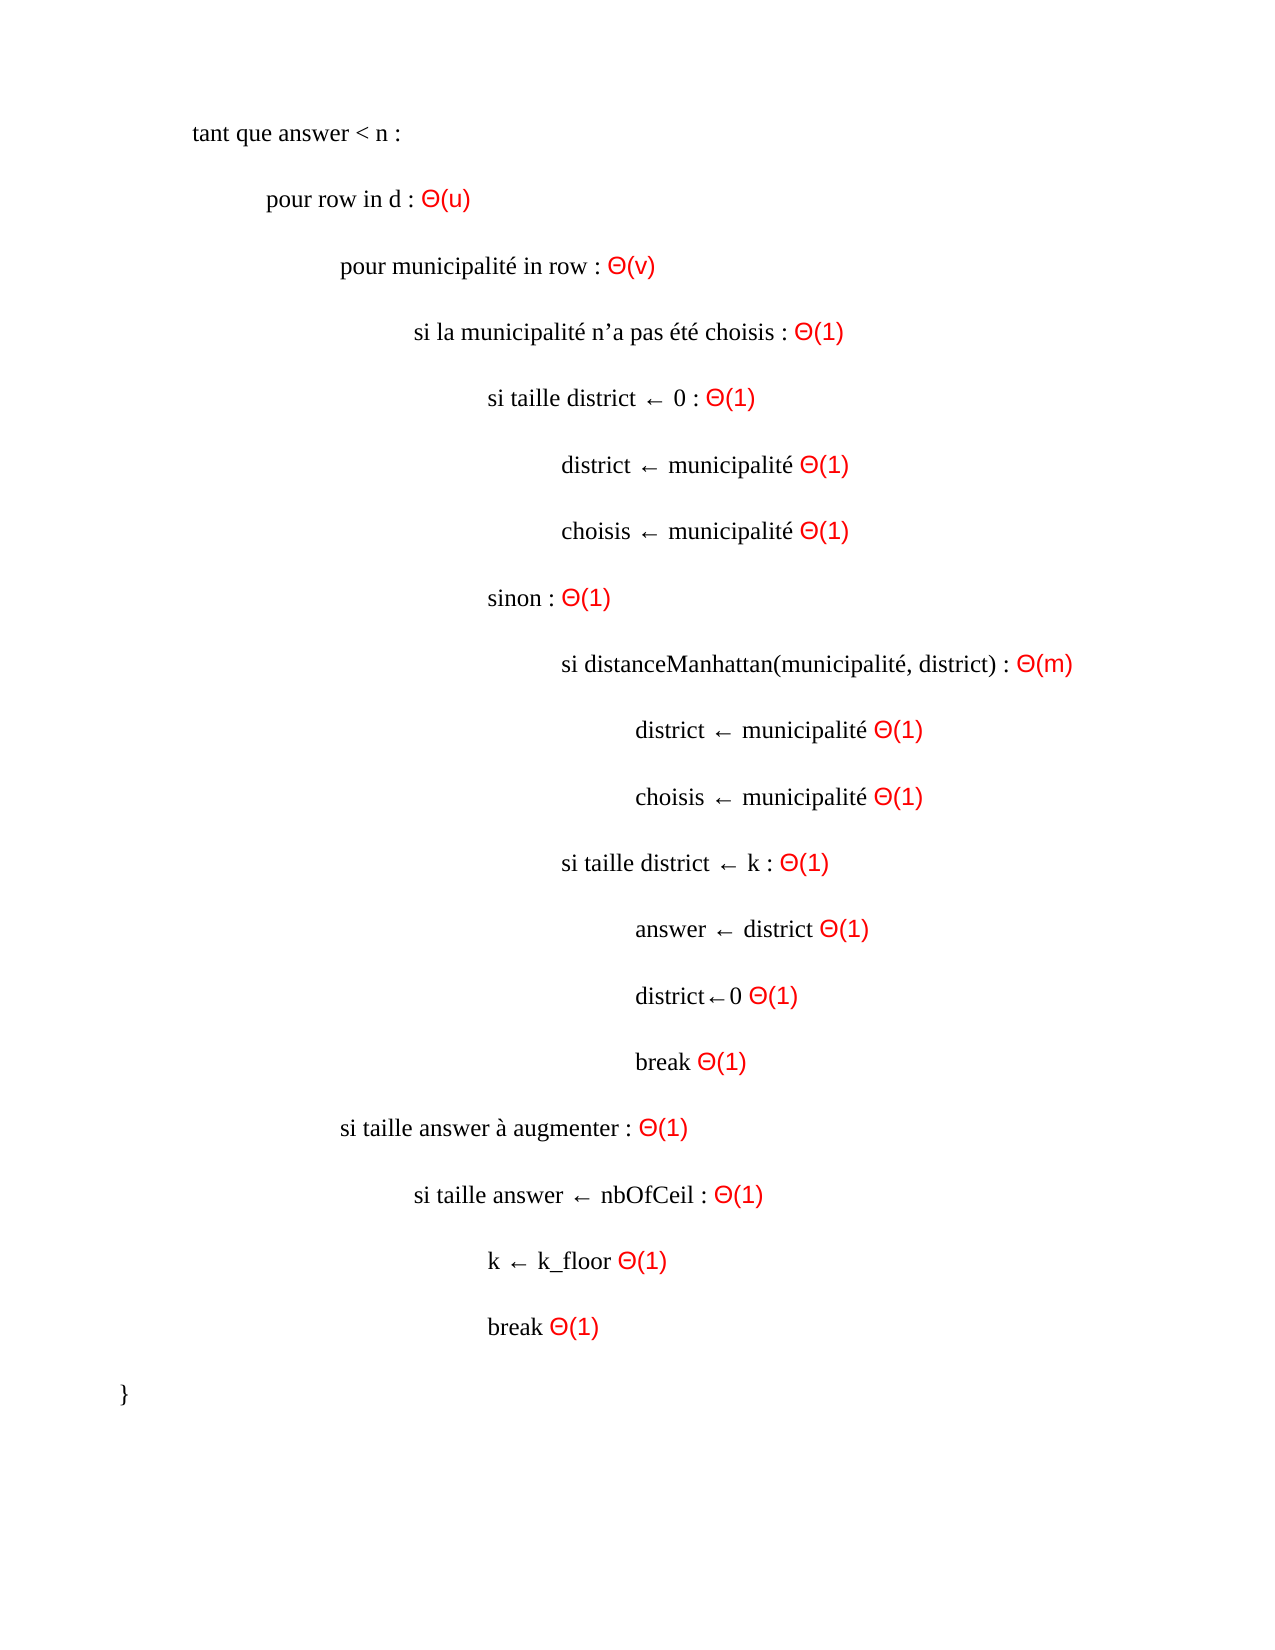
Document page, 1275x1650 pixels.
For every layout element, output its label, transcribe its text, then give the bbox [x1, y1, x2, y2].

text answer ← district Θ(1) [118, 914, 1157, 943]
text district ← municipalité Θ(1) [118, 715, 1157, 744]
text pour row in d : Θ(u) [118, 184, 1157, 213]
text si taille district ← 0 : Θ(1) [118, 383, 1157, 412]
text district ← municipalité Θ(1) [118, 450, 1157, 479]
text k ← k_floor Θ(1) [118, 1246, 1157, 1275]
text si distanceManhattan(municipalité, district) : Θ(m) [118, 649, 1157, 678]
text district←0 Θ(1) [118, 981, 1157, 1009]
text si taille answer ← nbOfCeil : Θ(1) [118, 1180, 1157, 1208]
text } [118, 1379, 1157, 1407]
text break Θ(1) [118, 1047, 1157, 1076]
text si taille answer à augmenter : Θ(1) [118, 1113, 1157, 1142]
text break Θ(1) [118, 1312, 1157, 1341]
text choisis ← municipalité Θ(1) [118, 516, 1157, 545]
text pour municipalité in row : Θ(v) [118, 251, 1157, 279]
text sinon : Θ(1) [118, 582, 1157, 611]
text tant que answer < n : [118, 118, 1157, 147]
text choisis ← municipalité Θ(1) [118, 782, 1157, 810]
text si taille district ← k : Θ(1) [118, 848, 1157, 877]
text si la municipalité n’a pas été choisis : Θ(1) [118, 317, 1157, 346]
